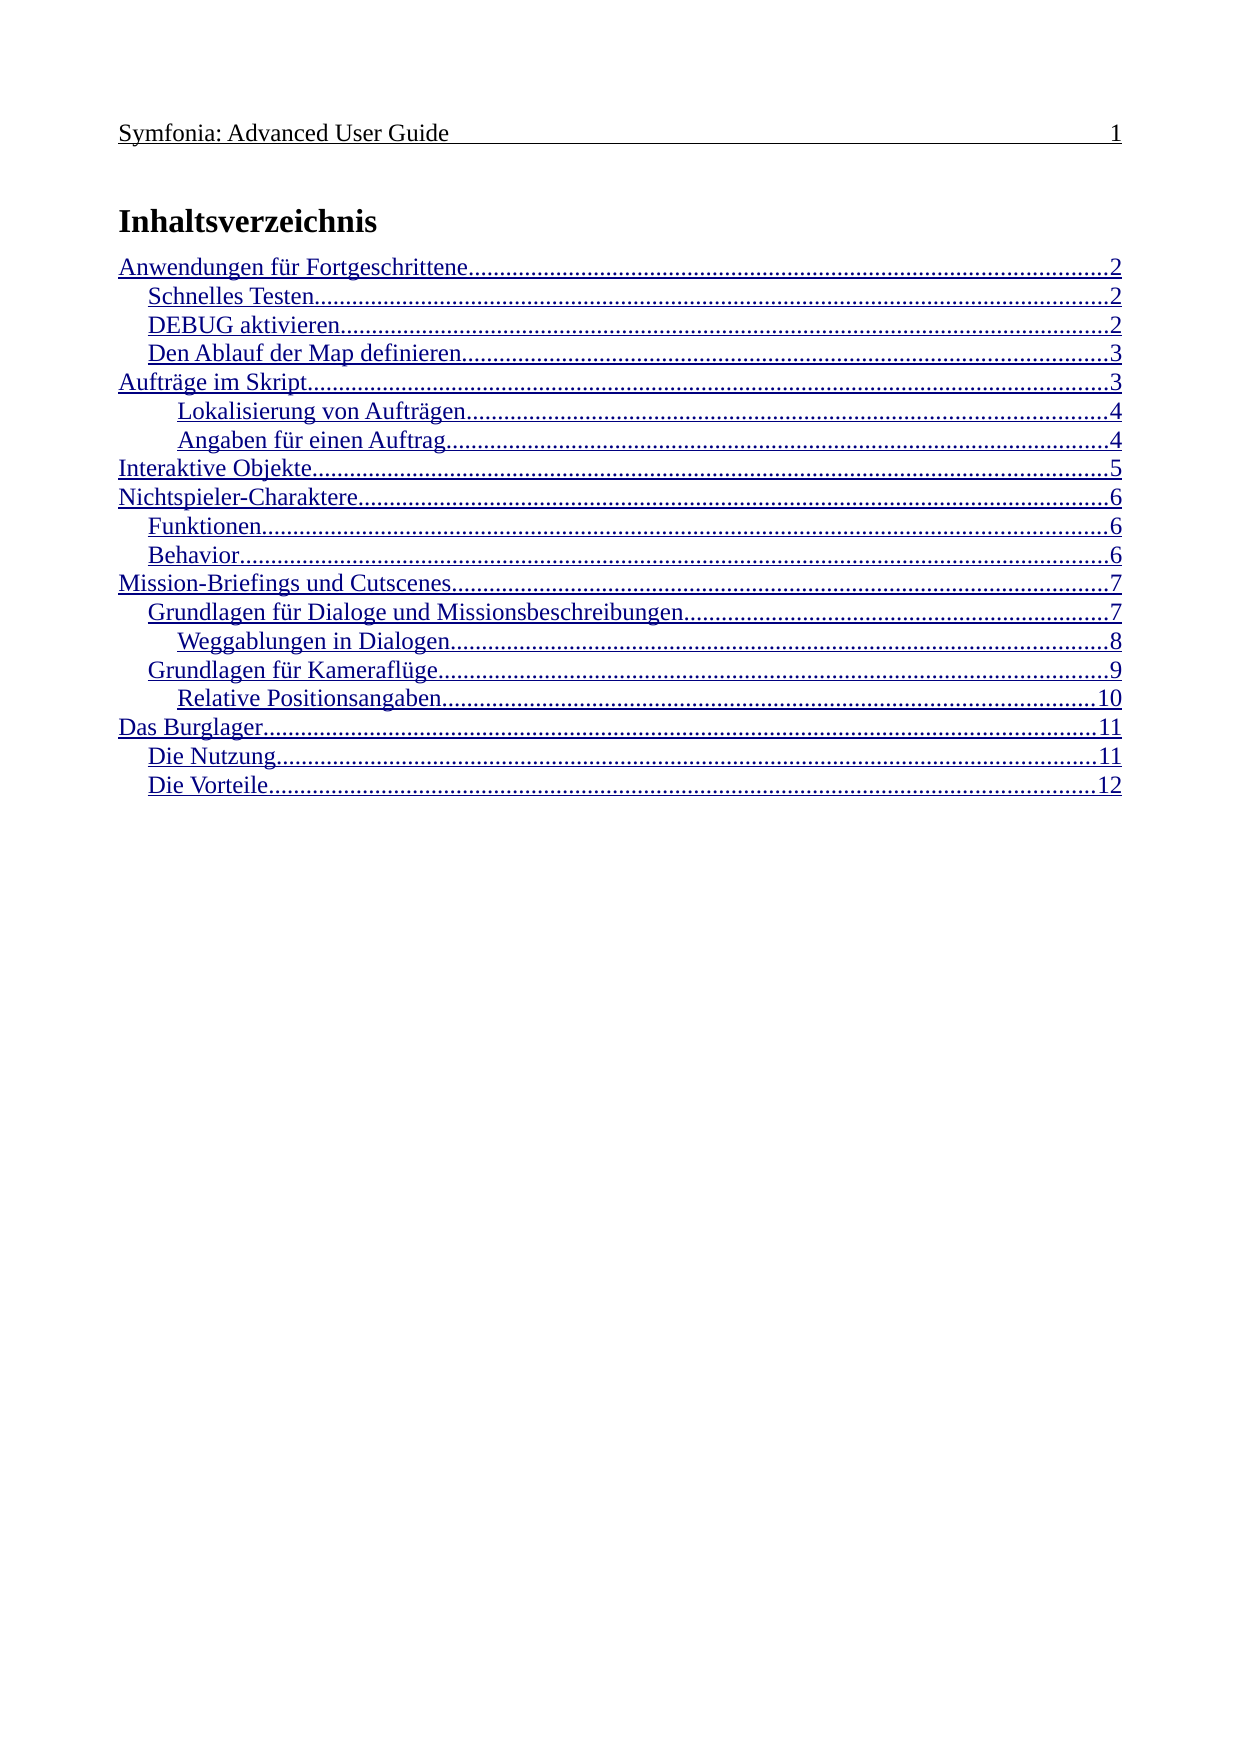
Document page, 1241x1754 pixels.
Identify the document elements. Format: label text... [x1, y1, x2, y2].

text Mission-Briefings und Cutscenes 7 [118, 568, 1122, 593]
text Nichtspieler-Charaktere 6 [118, 482, 1122, 507]
text Interaktive Objekte 5 [118, 453, 1122, 478]
text Anwendungen für Fortgeschrittene 2 [118, 252, 1122, 277]
text Behavior 6 [148, 540, 1122, 565]
text Den Ablauf der Map definieren 3 [148, 338, 1122, 363]
text Grundlagen für Dialoge und Missionsbeschreibungen 7 [148, 597, 1122, 622]
text DEBUG aktivieren 2 [148, 310, 1122, 335]
text Funktionen 6 [148, 511, 1122, 536]
text Relative Positionsangaben 10 [177, 683, 1122, 708]
text Aufträge im Skript 3 [118, 367, 1122, 392]
subtitle Inhaltsverzeichnis [118, 201, 1122, 240]
text Grundlagen für Kameraflüge 9 [148, 655, 1122, 680]
text Angaben für einen Auftrag 4 [177, 425, 1122, 450]
text Das Burglager 11 [118, 712, 1122, 737]
text Die Vorteile 12 [148, 770, 1122, 795]
text Lokalisierung von Aufträgen 4 [177, 396, 1122, 421]
text Schnelles Testen 2 [148, 281, 1122, 306]
text Die Nutzung 11 [148, 741, 1122, 766]
text Weggablungen in Dialogen 8 [177, 626, 1122, 651]
